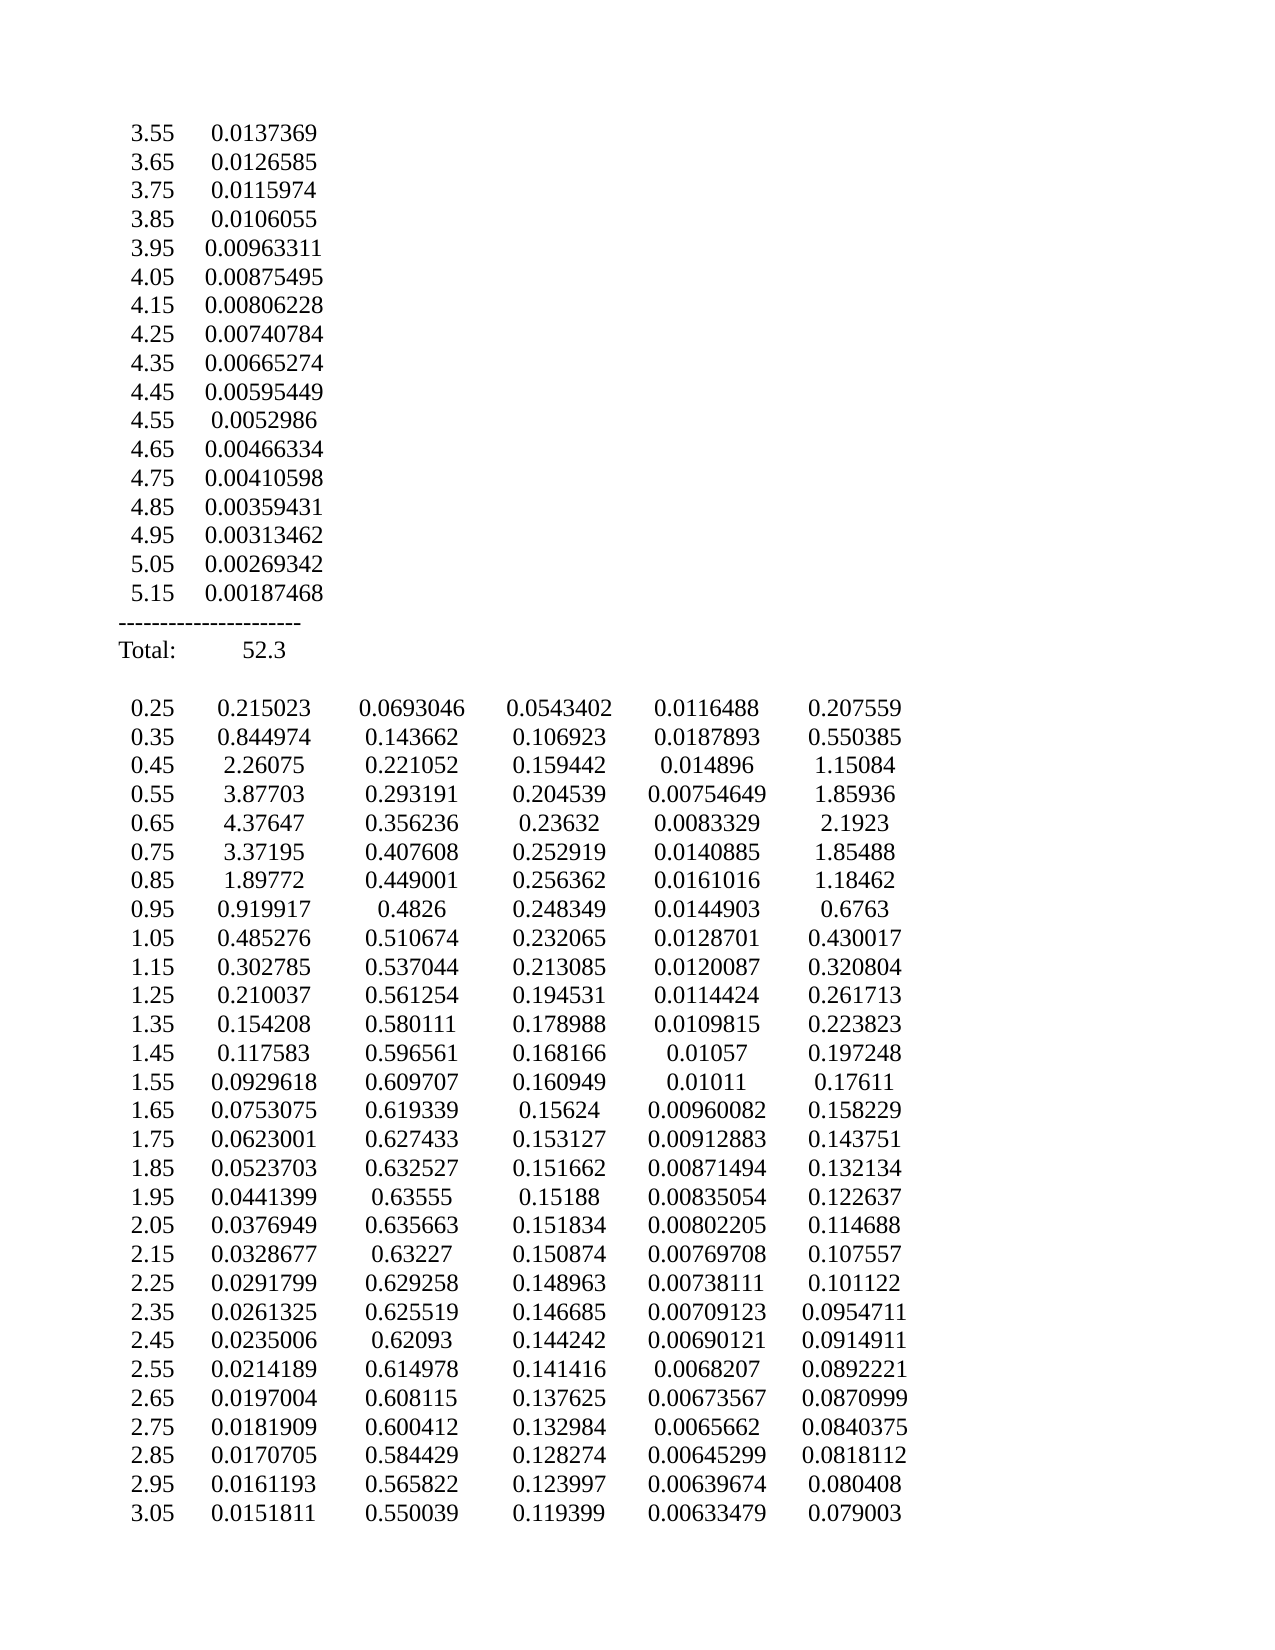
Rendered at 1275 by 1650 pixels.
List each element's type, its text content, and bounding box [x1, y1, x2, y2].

text 2.65 0.0197004 0.608115 0.137625 0.00673567 0.0870999 [118, 1383, 1157, 1412]
text 3.05 0.0151811 0.550039 0.119399 0.00633479 0.079003 [118, 1498, 1157, 1527]
text 1.35 0.154208 0.580111 0.178988 0.0109815 0.223823 [118, 1009, 1157, 1038]
text Total: 52.3 [118, 636, 1157, 664]
text 3.95 0.00963311 [118, 233, 1157, 262]
text 3.55 0.0137369 [118, 118, 1157, 147]
text 0.45 2.26075 0.221052 0.159442 0.014896 1.15084 [118, 751, 1157, 779]
text 1.25 0.210037 0.561254 0.194531 0.0114424 0.261713 [118, 981, 1157, 1009]
text 2.95 0.0161193 0.565822 0.123997 0.00639674 0.080408 [118, 1469, 1157, 1498]
text 0.35 0.844974 0.143662 0.106923 0.0187893 0.550385 [118, 722, 1157, 751]
text 4.65 0.00466334 [118, 434, 1157, 463]
text 5.15 0.00187468 [118, 578, 1157, 607]
text 4.25 0.00740784 [118, 319, 1157, 348]
text 4.15 0.00806228 [118, 291, 1157, 319]
text 2.55 0.0214189 0.614978 0.141416 0.0068207 0.0892221 [118, 1354, 1157, 1383]
text 1.45 0.117583 0.596561 0.168166 0.01057 0.197248 [118, 1038, 1157, 1067]
text 1.85 0.0523703 0.632527 0.151662 0.00871494 0.132134 [118, 1153, 1157, 1182]
text 0.55 3.87703 0.293191 0.204539 0.00754649 1.85936 [118, 779, 1157, 808]
text 3.85 0.0106055 [118, 204, 1157, 233]
text 2.45 0.0235006 0.62093 0.144242 0.00690121 0.0914911 [118, 1326, 1157, 1354]
text 2.75 0.0181909 0.600412 0.132984 0.0065662 0.0840375 [118, 1412, 1157, 1441]
text 0.25 0.215023 0.0693046 0.0543402 0.0116488 0.207559 [118, 693, 1157, 722]
text 0.95 0.919917 0.4826 0.248349 0.0144903 0.6763 [118, 894, 1157, 923]
text 2.15 0.0328677 0.63227 0.150874 0.00769708 0.107557 [118, 1239, 1157, 1268]
text 1.65 0.0753075 0.619339 0.15624 0.00960082 0.158229 [118, 1096, 1157, 1124]
text 4.85 0.00359431 [118, 492, 1157, 521]
text 2.35 0.0261325 0.625519 0.146685 0.00709123 0.0954711 [118, 1297, 1157, 1326]
text 0.85 1.89772 0.449001 0.256362 0.0161016 1.18462 [118, 866, 1157, 894]
text 4.75 0.00410598 [118, 463, 1157, 492]
text 1.15 0.302785 0.537044 0.213085 0.0120087 0.320804 [118, 952, 1157, 981]
text 1.05 0.485276 0.510674 0.232065 0.0128701 0.430017 [118, 923, 1157, 952]
text 4.05 0.00875495 [118, 262, 1157, 291]
text 0.65 4.37647 0.356236 0.23632 0.0083329 2.1923 [118, 808, 1157, 837]
text 1.95 0.0441399 0.63555 0.15188 0.00835054 0.122637 [118, 1182, 1157, 1211]
text 1.75 0.0623001 0.627433 0.153127 0.00912883 0.143751 [118, 1124, 1157, 1153]
text 2.85 0.0170705 0.584429 0.128274 0.00645299 0.0818112 [118, 1441, 1157, 1469]
text 4.35 0.00665274 [118, 348, 1157, 377]
text 2.25 0.0291799 0.629258 0.148963 0.00738111 0.101122 [118, 1268, 1157, 1297]
text 1.55 0.0929618 0.609707 0.160949 0.01011 0.17611 [118, 1067, 1157, 1096]
text 5.05 0.00269342 [118, 549, 1157, 578]
text 4.95 0.00313462 [118, 521, 1157, 549]
text ---------------------- [118, 607, 1157, 636]
text 4.55 0.0052986 [118, 406, 1157, 434]
text 0.75 3.37195 0.407608 0.252919 0.0140885 1.85488 [118, 837, 1157, 866]
text 4.45 0.00595449 [118, 377, 1157, 406]
text 3.65 0.0126585 [118, 147, 1157, 176]
text 3.75 0.0115974 [118, 176, 1157, 204]
text 2.05 0.0376949 0.635663 0.151834 0.00802205 0.114688 [118, 1211, 1157, 1239]
